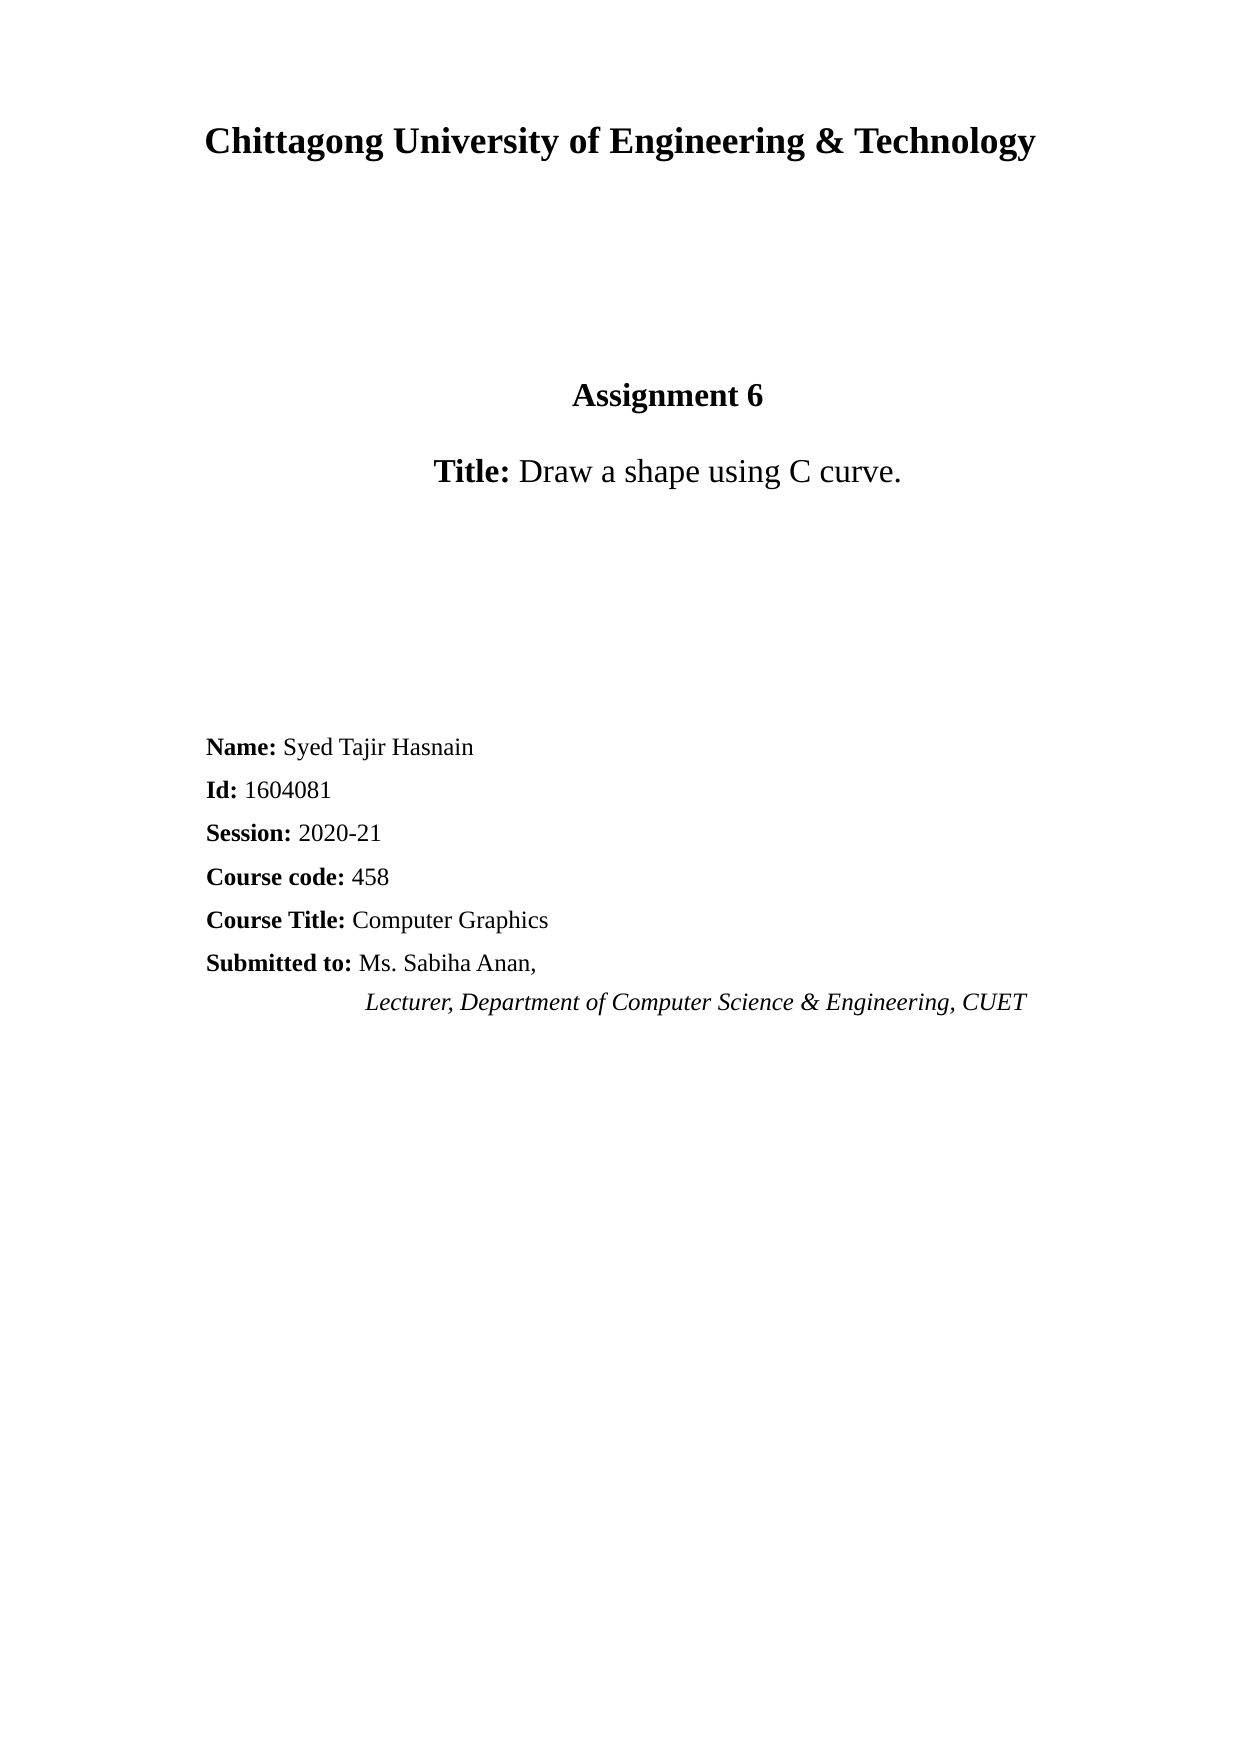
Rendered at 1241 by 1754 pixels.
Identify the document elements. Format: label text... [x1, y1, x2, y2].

text Chittagong University of Engineering & Technology [118, 118, 1122, 161]
